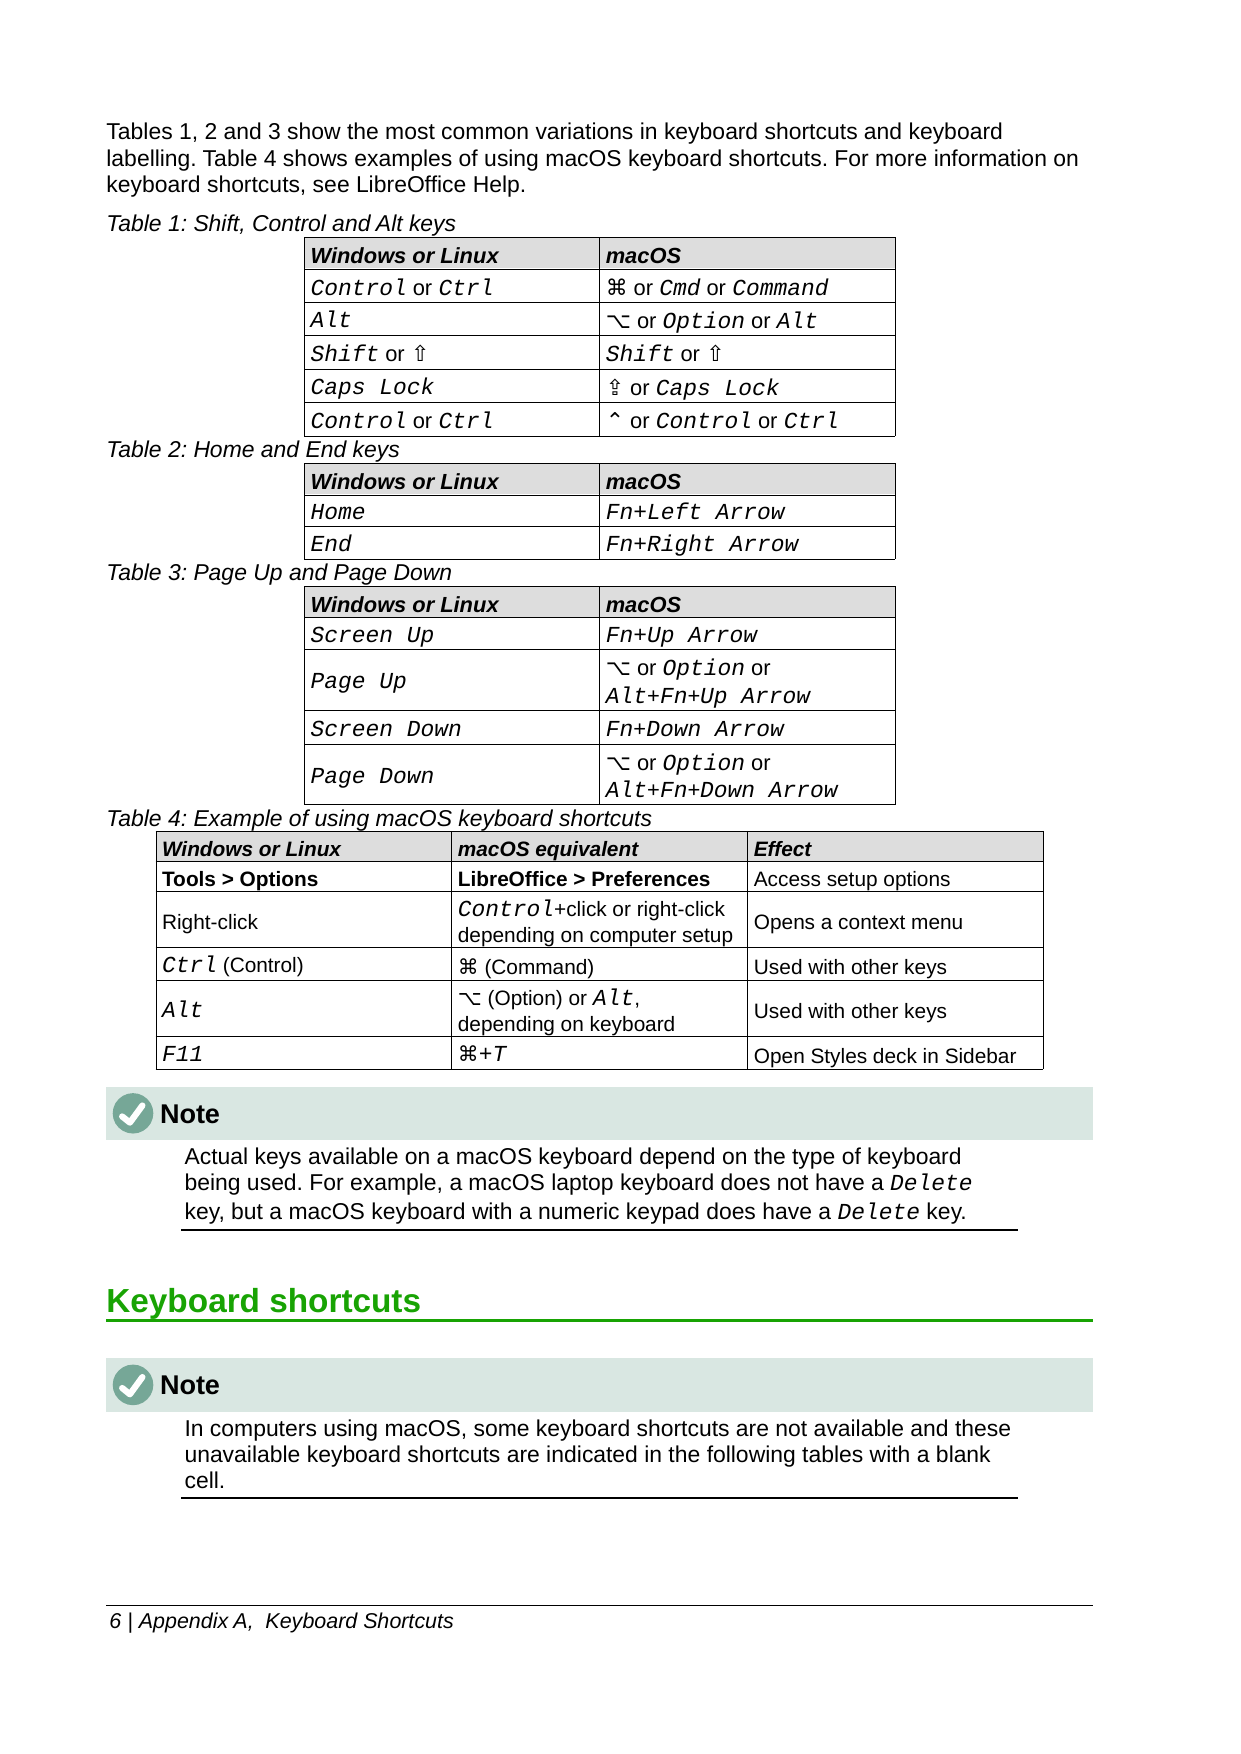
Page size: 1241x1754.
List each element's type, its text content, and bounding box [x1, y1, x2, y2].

text In computers using macOS, some keyboard shortcuts are not available and these unavailable keyboard shortcuts are indicated in the following tables with a blank cell. [181, 1412, 1018, 1497]
table_cell Shift or ⇧ [305, 336, 599, 369]
table_cell ⌥ or Option or Alt+Fn+Up Arrow [600, 650, 895, 710]
table_cell Home [305, 496, 599, 526]
table_cell LibreOffice > Preferences [452, 862, 747, 891]
table_header macOS [600, 587, 895, 617]
table_cell Alt [157, 981, 451, 1036]
table_header macOS [600, 464, 895, 494]
table_cell Right-click [157, 892, 451, 947]
table_cell Page Down [305, 745, 599, 804]
table_cell Screen Down [305, 711, 599, 743]
table_cell Alt [305, 303, 599, 335]
list Table 2: Home and End keys [106, 436, 1093, 462]
table_header Windows or Linux [305, 587, 599, 617]
table_cell Page Up [305, 650, 599, 710]
text Actual keys available on a macOS keyboard depend on the type of keyboard being used. For example, a macOS laptop keyboard does not have a Delete key, but a macOS keyboard with a numeric keypad does have a Delete key. [181, 1140, 1018, 1229]
table_cell Fn+Left Arrow [600, 496, 895, 526]
table_cell ⌥ or Option or Alt+Fn+Down Arrow [600, 745, 895, 804]
table_cell End [305, 527, 599, 558]
table_cell F11 [157, 1037, 451, 1069]
table_cell Fn+Right Arrow [600, 527, 895, 558]
table_cell ⌃ or Control or Ctrl [600, 403, 895, 436]
table_cell Control or Ctrl [305, 270, 599, 302]
table_cell Opens a context menu [748, 892, 1043, 947]
list Table 1: Shift, Control and Alt keys [106, 210, 1093, 236]
table_cell ⌘+T [452, 1037, 747, 1069]
table_cell ⇪ or Caps Lock [600, 370, 895, 402]
table_cell Used with other keys [748, 981, 1043, 1036]
table_cell Access setup options [748, 862, 1043, 891]
table_header Windows or Linux [157, 832, 451, 861]
table_cell Control or Ctrl [305, 403, 599, 436]
table_cell Control+click or right‑click depending on computer setup [452, 892, 747, 947]
table_cell Shift or ⇧ [600, 336, 895, 369]
table_header Windows or Linux [305, 464, 599, 494]
subtitle Note [106, 1087, 1093, 1140]
table_header Effect [748, 832, 1043, 861]
table_cell ⌘ or Cmd or Command [600, 270, 895, 302]
table_header macOS equivalent [452, 832, 747, 861]
table_header Windows or Linux [305, 238, 599, 268]
list Table 3: Page Up and Page Down [106, 558, 1093, 585]
table_cell Used with other keys [748, 948, 1043, 980]
text Tables 1, 2 and 3 show the most common variations in keyboard shortcuts and keyboard labelling. Table 4 shows examples of using macOS keyboard shortcuts. For more information on keyboard shortcuts, see LibreOffice Help. [106, 118, 1093, 197]
table_header macOS [600, 238, 895, 268]
subtitle Keyboard shortcuts [106, 1281, 1093, 1319]
table_cell ⌘ (Command) [452, 948, 747, 980]
table_cell Fn+Down Arrow [600, 711, 895, 743]
table_cell ⌥ (Option) or Alt, depending on keyboard [452, 981, 747, 1036]
table_cell ⌥ or Option or Alt [600, 303, 895, 335]
table_cell Caps Lock [305, 370, 599, 402]
subtitle Note [106, 1358, 1093, 1412]
table_cell Ctrl (Control) [157, 948, 451, 980]
text Table 4: Example of using macOS keyboard shortcuts [106, 804, 1093, 831]
table_cell Tools > Options [157, 862, 451, 891]
table_cell Open Styles deck in Sidebar [748, 1037, 1043, 1069]
table_cell Screen Up [305, 618, 599, 649]
table_cell Fn+Up Arrow [600, 618, 895, 649]
